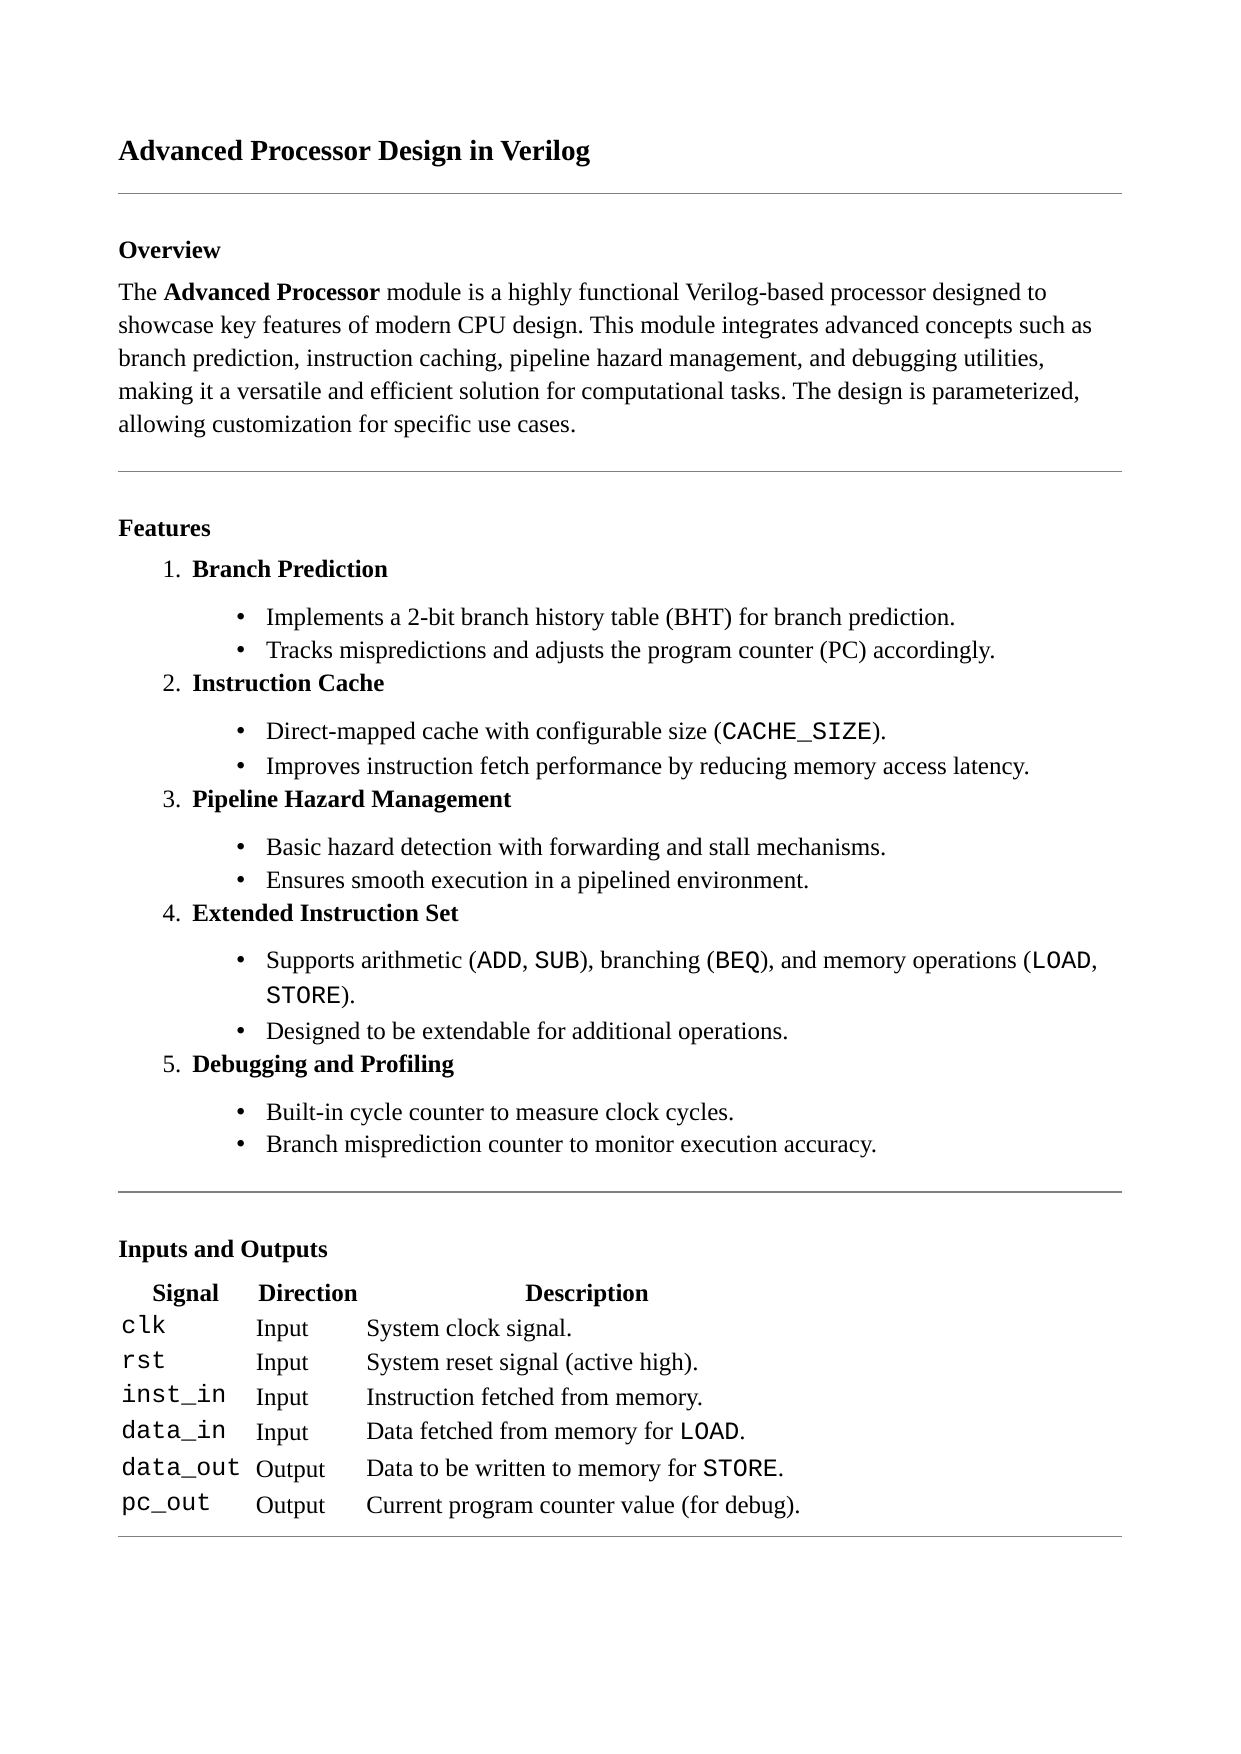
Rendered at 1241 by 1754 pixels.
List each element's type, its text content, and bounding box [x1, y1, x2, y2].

subtitle Overview [118, 236, 1122, 264]
list Direct-mapped cache with configurable size (CACHE_SIZE). [236, 716, 1122, 747]
list Implements a 2-bit branch history table (BHT) for branch prediction. [236, 602, 1122, 631]
list Debugging and Profiling [162, 1049, 1122, 1078]
table_cell data_in [118, 1414, 253, 1450]
list Improves instruction fetch performance by reducing memory access latency. [236, 751, 1122, 780]
list Designed to be extendable for additional operations. [236, 1016, 1122, 1045]
subtitle Features [118, 513, 1122, 542]
subtitle Advanced Processor Design in Verilog [118, 133, 1122, 166]
table_cell Output [253, 1450, 363, 1487]
list Extended Instruction Set [162, 898, 1122, 927]
list Built-in cycle counter to measure clock cycles. [236, 1097, 1122, 1125]
table_cell System reset signal (active high). [363, 1344, 811, 1379]
table_cell Instruction fetched from memory. [363, 1379, 811, 1413]
table_cell pc_out [118, 1487, 253, 1521]
list Basic hazard detection with forwarding and stall mechanisms. [236, 832, 1122, 861]
table_cell Input [253, 1414, 363, 1450]
list Branch misprediction counter to monitor execution accuracy. [236, 1129, 1122, 1158]
table_cell Data fetched from memory for LOAD. [363, 1414, 811, 1450]
list Tracks mispredictions and adjusts the program counter (PC) accordingly. [236, 635, 1122, 664]
table_header Signal [118, 1275, 253, 1310]
table_cell Input [253, 1344, 363, 1379]
subtitle Inputs and Outputs [118, 1234, 1122, 1263]
table_cell clk [118, 1310, 253, 1344]
table_cell Data to be written to memory for STORE. [363, 1450, 811, 1487]
list Ensures smooth execution in a pipelined environment. [236, 865, 1122, 893]
table_cell Input [253, 1310, 363, 1344]
table_cell inst_in [118, 1379, 253, 1413]
table_cell System clock signal. [363, 1310, 811, 1344]
table_cell rst [118, 1344, 253, 1379]
table_cell Output [253, 1487, 363, 1521]
table_cell data_out [118, 1450, 253, 1487]
list Branch Prediction [162, 554, 1122, 583]
table_header Direction [253, 1275, 363, 1310]
table_cell Current program counter value (for debug). [363, 1487, 811, 1521]
table_header Description [363, 1275, 811, 1310]
list Supports arithmetic (ADD, SUB), branching (BEQ), and memory operations (LOAD, STORE). [236, 945, 1122, 1011]
table_cell Input [253, 1379, 363, 1413]
text The Advanced Processor module is a highly functional Verilog-based processor designed to showcase key features of modern CPU design. This module integrates advanced concepts such as branch prediction, instruction caching, pipeline hazard management, and debugging utilities, making it a versatile and efficient solution for computational tasks. The design is parameterized, allowing customization for specific use cases. [118, 277, 1122, 438]
list Instruction Cache [162, 668, 1122, 697]
list Pipeline Hazard Management [162, 784, 1122, 813]
